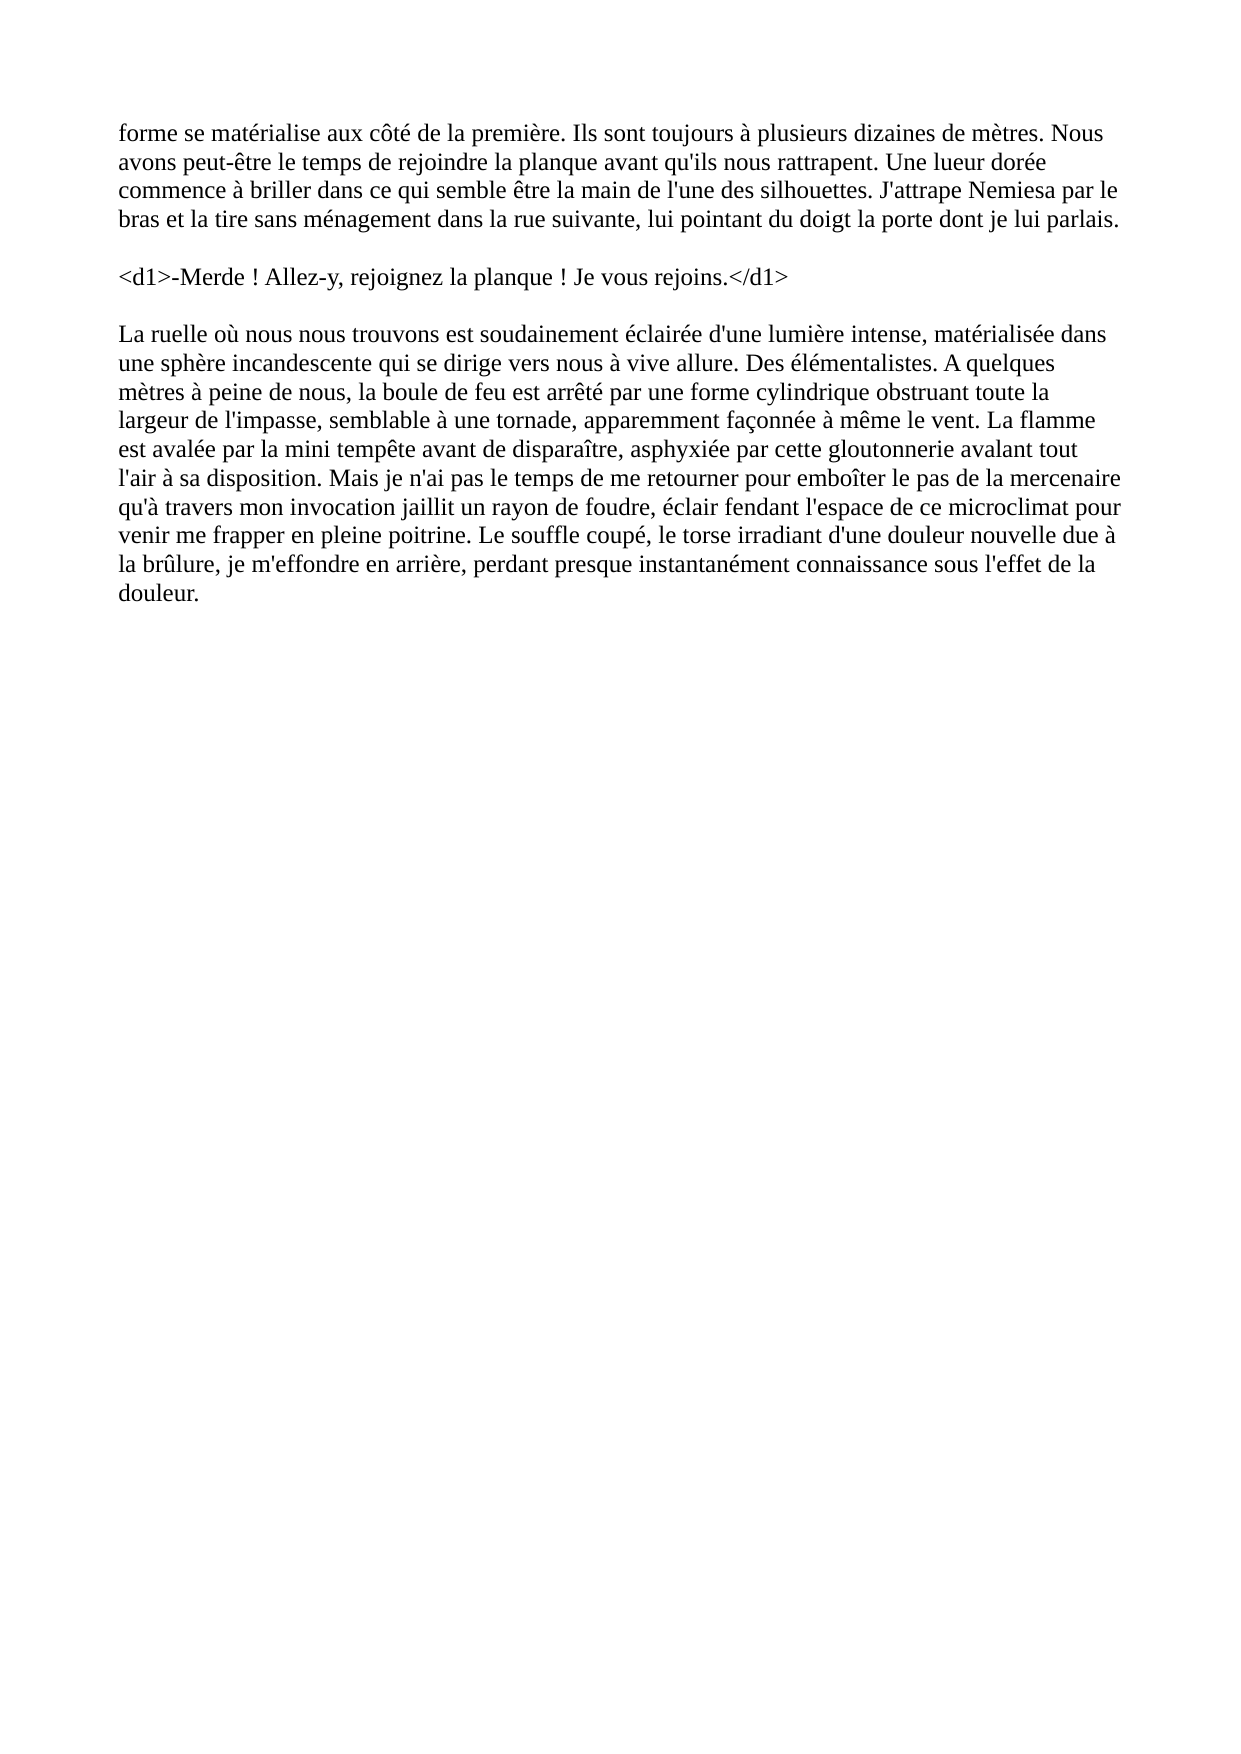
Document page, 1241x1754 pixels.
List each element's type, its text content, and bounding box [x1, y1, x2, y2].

text forme se matérialise aux côté de la première. Ils sont toujours à plusieurs dizaines de mètres. Nous avons peut-être le temps de rejoindre la planque avant qu'ils nous rattrapent. Une lueur dorée commence à briller dans ce qui semble être la main de l'une des silhouettes. J'attrape Nemiesa par le bras et la tire sans ménagement dans la rue suivante, lui pointant du doigt la porte dont je lui parlais. [118, 118, 1122, 233]
text <d1>-Merde ! Allez-y, rejoignez la planque ! Je vous rejoins.</d1> [118, 262, 1122, 291]
text La ruelle où nous nous trouvons est soudainement éclairée d'une lumière intense, matérialisée dans une sphère incandescente qui se dirige vers nous à vive allure. Des élémentalistes. A quelques mètres à peine de nous, la boule de feu est arrêté par une forme cylindrique obstruant toute la largeur de l'impasse, semblable à une tornade, apparemment façonnée à même le vent. La flamme est avalée par la mini tempête avant de disparaître, asphyxiée par cette gloutonnerie avalant tout l'air à sa disposition. Mais je n'ai pas le temps de me retourner pour emboîter le pas de la mercenaire qu'à travers mon invocation jaillit un rayon de foudre, éclair fendant l'espace de ce microclimat pour venir me frapper en pleine poitrine. Le souffle coupé, le torse irradiant d'une douleur nouvelle due à la brûlure, je m'effondre en arrière, perdant presque instantanément connaissance sous l'effet de la douleur. [118, 319, 1122, 607]
